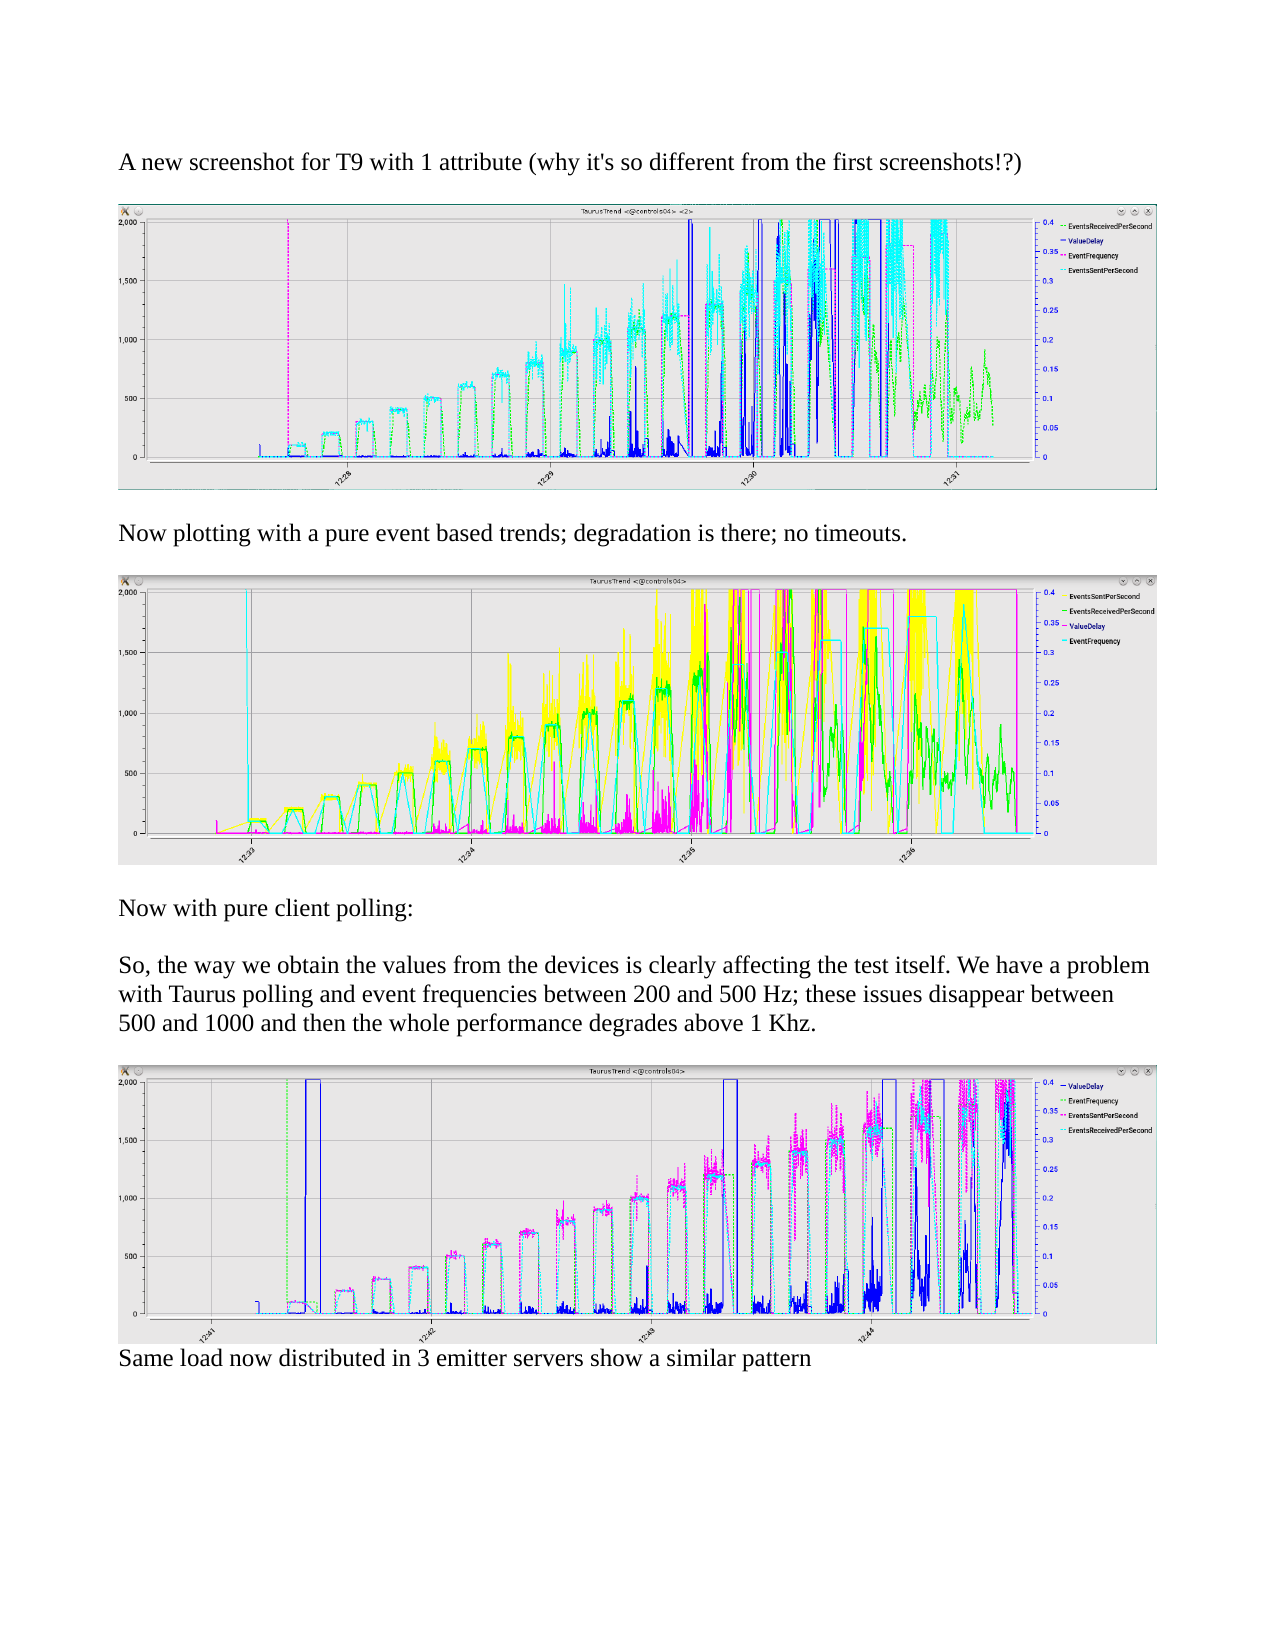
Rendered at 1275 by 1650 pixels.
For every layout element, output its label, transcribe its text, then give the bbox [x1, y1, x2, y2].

picture [118, 204, 1157, 490]
text A new screenshot for T9 with 1 attribute (why it's so different from the first screenshots!?) [118, 147, 1157, 176]
text Same load now distributed in 3 emitter servers show a similar pattern [118, 1344, 1157, 1372]
text Now plotting with a pure event based trends; degradation is there; no timeouts. [118, 518, 1157, 547]
picture [118, 1065, 1157, 1344]
text Now with pure client polling: [118, 893, 1157, 922]
picture [118, 575, 1157, 865]
text So, the way we obtain the values from the devices is clearly affecting the test itself. We have a problem with Taurus polling and event frequencies between 200 and 500 Hz; these issues disappear between 500 and 1000 and then the whole performance degrades above 1 Khz. [118, 951, 1157, 1037]
